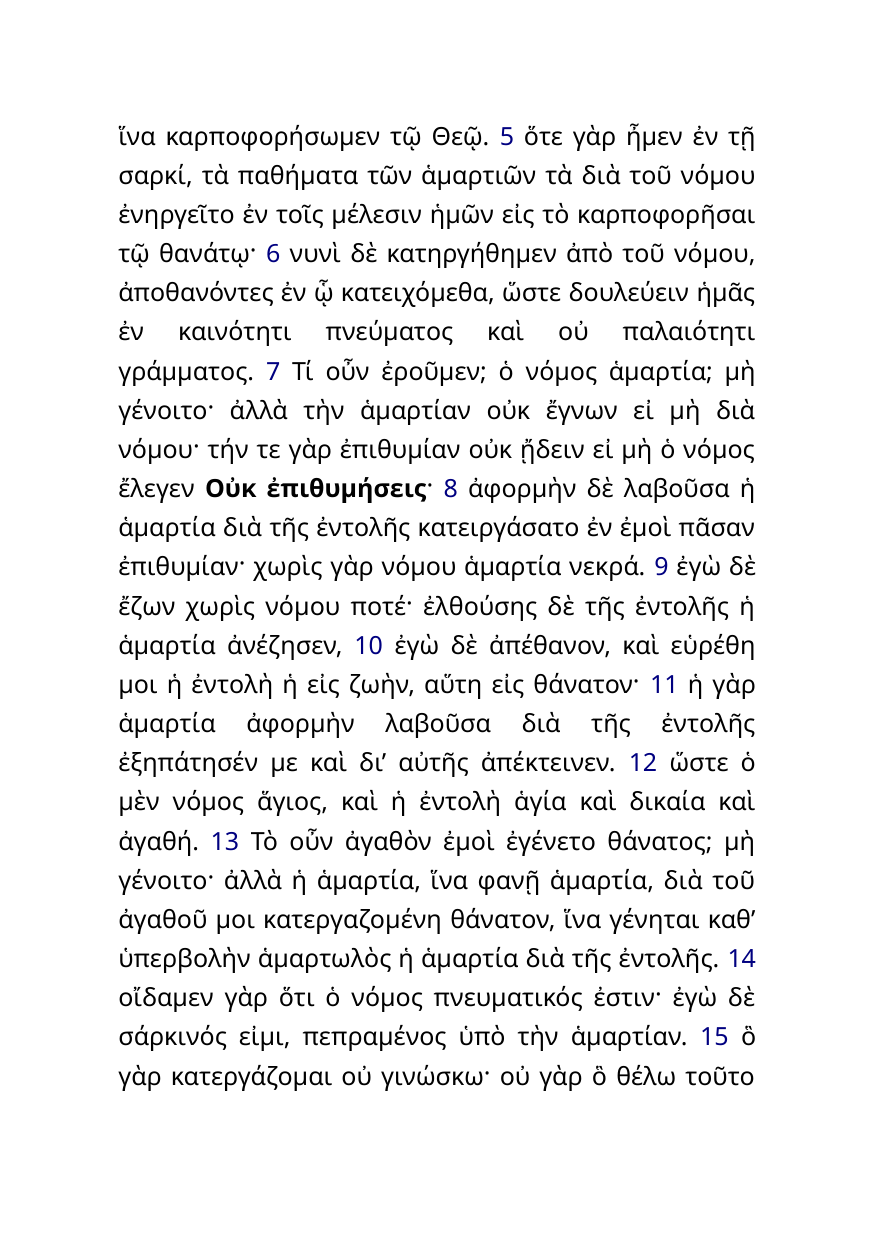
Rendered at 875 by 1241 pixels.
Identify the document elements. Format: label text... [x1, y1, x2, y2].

text ἵνα καρποφορήσωμεν τῷ Θεῷ. 5 ὅτε γὰρ ἦμεν ἐν τῇ σαρκί, τὰ παθήματα τῶν ἁμαρτιῶν τὰ διὰ τοῦ νόμου ἐνηργεῖτο ἐν τοῖς μέλεσιν ἡμῶν εἰς τὸ καρποφορῆσαι τῷ θανάτῳ· 6 νυνὶ δὲ κατηργήθημεν ἀπὸ τοῦ νόμου, ἀποθανόντες ἐν ᾧ κατειχόμεθα, ὥστε δουλεύειν ἡμᾶς ἐν καινότητι πνεύματος καὶ οὐ παλαιότητι γράμματος. 7 Τί οὖν ἐροῦμεν; ὁ νόμος ἁμαρτία; μὴ γένοιτο· ἀλλὰ τὴν ἁμαρτίαν οὐκ ἔγνων εἰ μὴ διὰ νόμου· τήν τε γὰρ ἐπιθυμίαν οὐκ ᾔδειν εἰ μὴ ὁ νόμος ἔλεγεν Οὐκ ἐπιθυμήσεις· 8 ἀφορμὴν δὲ λαβοῦσα ἡ ἁμαρτία διὰ τῆς ἐντολῆς κατειργάσατο ἐν ἐμοὶ πᾶσαν ἐπιθυμίαν· χωρὶς γὰρ νόμου ἁμαρτία νεκρά. 9 ἐγὼ δὲ ἔζων χωρὶς νόμου ποτέ· ἐλθούσης δὲ τῆς ἐντολῆς ἡ ἁμαρτία ἀνέζησεν, 10 ἐγὼ δὲ ἀπέθανον, καὶ εὑρέθη μοι ἡ ἐντολὴ ἡ εἰς ζωὴν, αὕτη εἰς θάνατον· 11 ἡ γὰρ ἁμαρτία ἀφορμὴν λαβοῦσα διὰ τῆς ἐντολῆς ἐξηπάτησέν με καὶ δι’ αὐτῆς ἀπέκτεινεν. 12 ὥστε ὁ μὲν νόμος ἅγιος, καὶ ἡ ἐντολὴ ἁγία καὶ δικαία καὶ ἀγαθή. 13 Τὸ οὖν ἀγαθὸν ἐμοὶ ἐγένετο θάνατος; μὴ γένοιτο· ἀλλὰ ἡ ἁμαρτία, ἵνα φανῇ ἁμαρτία, διὰ τοῦ ἀγαθοῦ μοι κατεργαζομένη θάνατον, ἵνα γένηται καθ’ ὑπερβολὴν ἁμαρτωλὸς ἡ ἁμαρτία διὰ τῆς ἐντολῆς. 14 οἴδαμεν γὰρ ὅτι ὁ νόμος πνευματικός ἐστιν· ἐγὼ δὲ σάρκινός εἰμι, πεπραμένος ὑπὸ τὴν ἁμαρτίαν. 15 ὃ γὰρ κατεργάζομαι οὐ γινώσκω· οὐ γὰρ ὃ θέλω τοῦτο [118, 118, 756, 1092]
